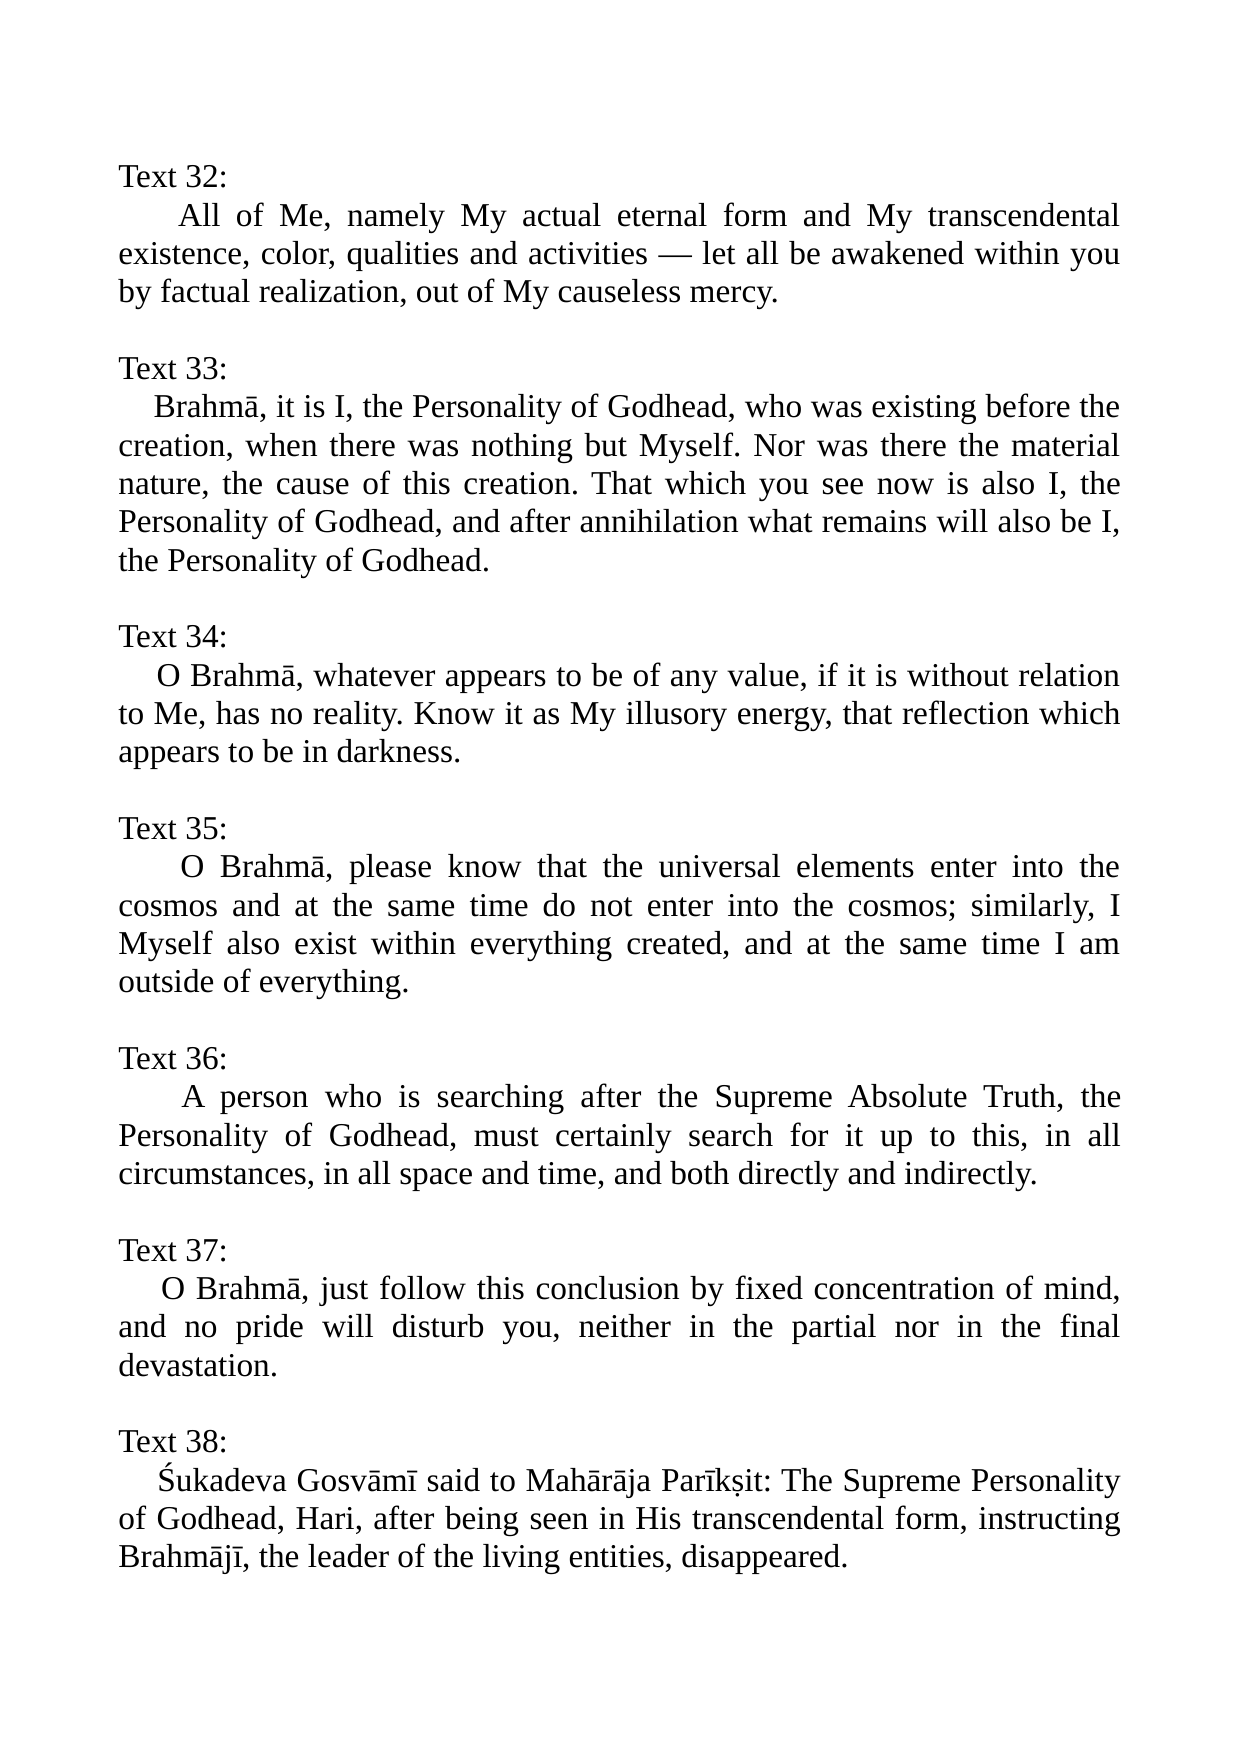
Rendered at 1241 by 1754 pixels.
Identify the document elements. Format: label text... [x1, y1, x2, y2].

text A person who is searching after the Supreme Absolute Truth, the Personality of Godhead, must certainly search for it up to this, in all circumstances, in all space and time, and both directly and indirectly. [118, 1076, 1122, 1191]
text Text 33: [118, 348, 1122, 386]
text Text 37: [118, 1230, 1122, 1268]
text All of Me, namely My actual eternal form and My transcendental existence, color, qualities and activities — let all be awakened within you by factual realization, out of My causeless mercy. [118, 195, 1122, 310]
text O Brahmā, please know that the universal elements enter into the cosmos and at the same time do not enter into the cosmos; similarly, I Myself also exist within everything created, and at the same time I am outside of everything. [118, 846, 1122, 1000]
text Text 32: [118, 156, 1122, 195]
text Text 38: [118, 1421, 1122, 1460]
text Text 35: [118, 808, 1122, 846]
text Text 36: [118, 1038, 1122, 1076]
text O Brahmā, just follow this conclusion by fixed concentration of mind, and no pride will disturb you, neither in the partial nor in the final devastation. [118, 1268, 1122, 1383]
text O Brahmā, whatever appears to be of any value, if it is without relation to Me, has no reality. Know it as My illusory energy, that reflection which appears to be in darkness. [118, 655, 1122, 770]
text Śukadeva Gosvāmī said to Mahārāja Parīkṣit: The Supreme Personality of Godhead, Hari, after being seen in His transcendental form, instructing Brahmājī, the leader of the living entities, disappeared. [118, 1460, 1122, 1575]
text Text 34: [118, 616, 1122, 655]
text Brahmā, it is I, the Personality of Godhead, who was existing before the creation, when there was nothing but Myself. Nor was there the material nature, the cause of this creation. That which you see now is also I, the Personality of Godhead, and after annihilation what remains will also be I, the Personality of Godhead. [118, 386, 1122, 578]
